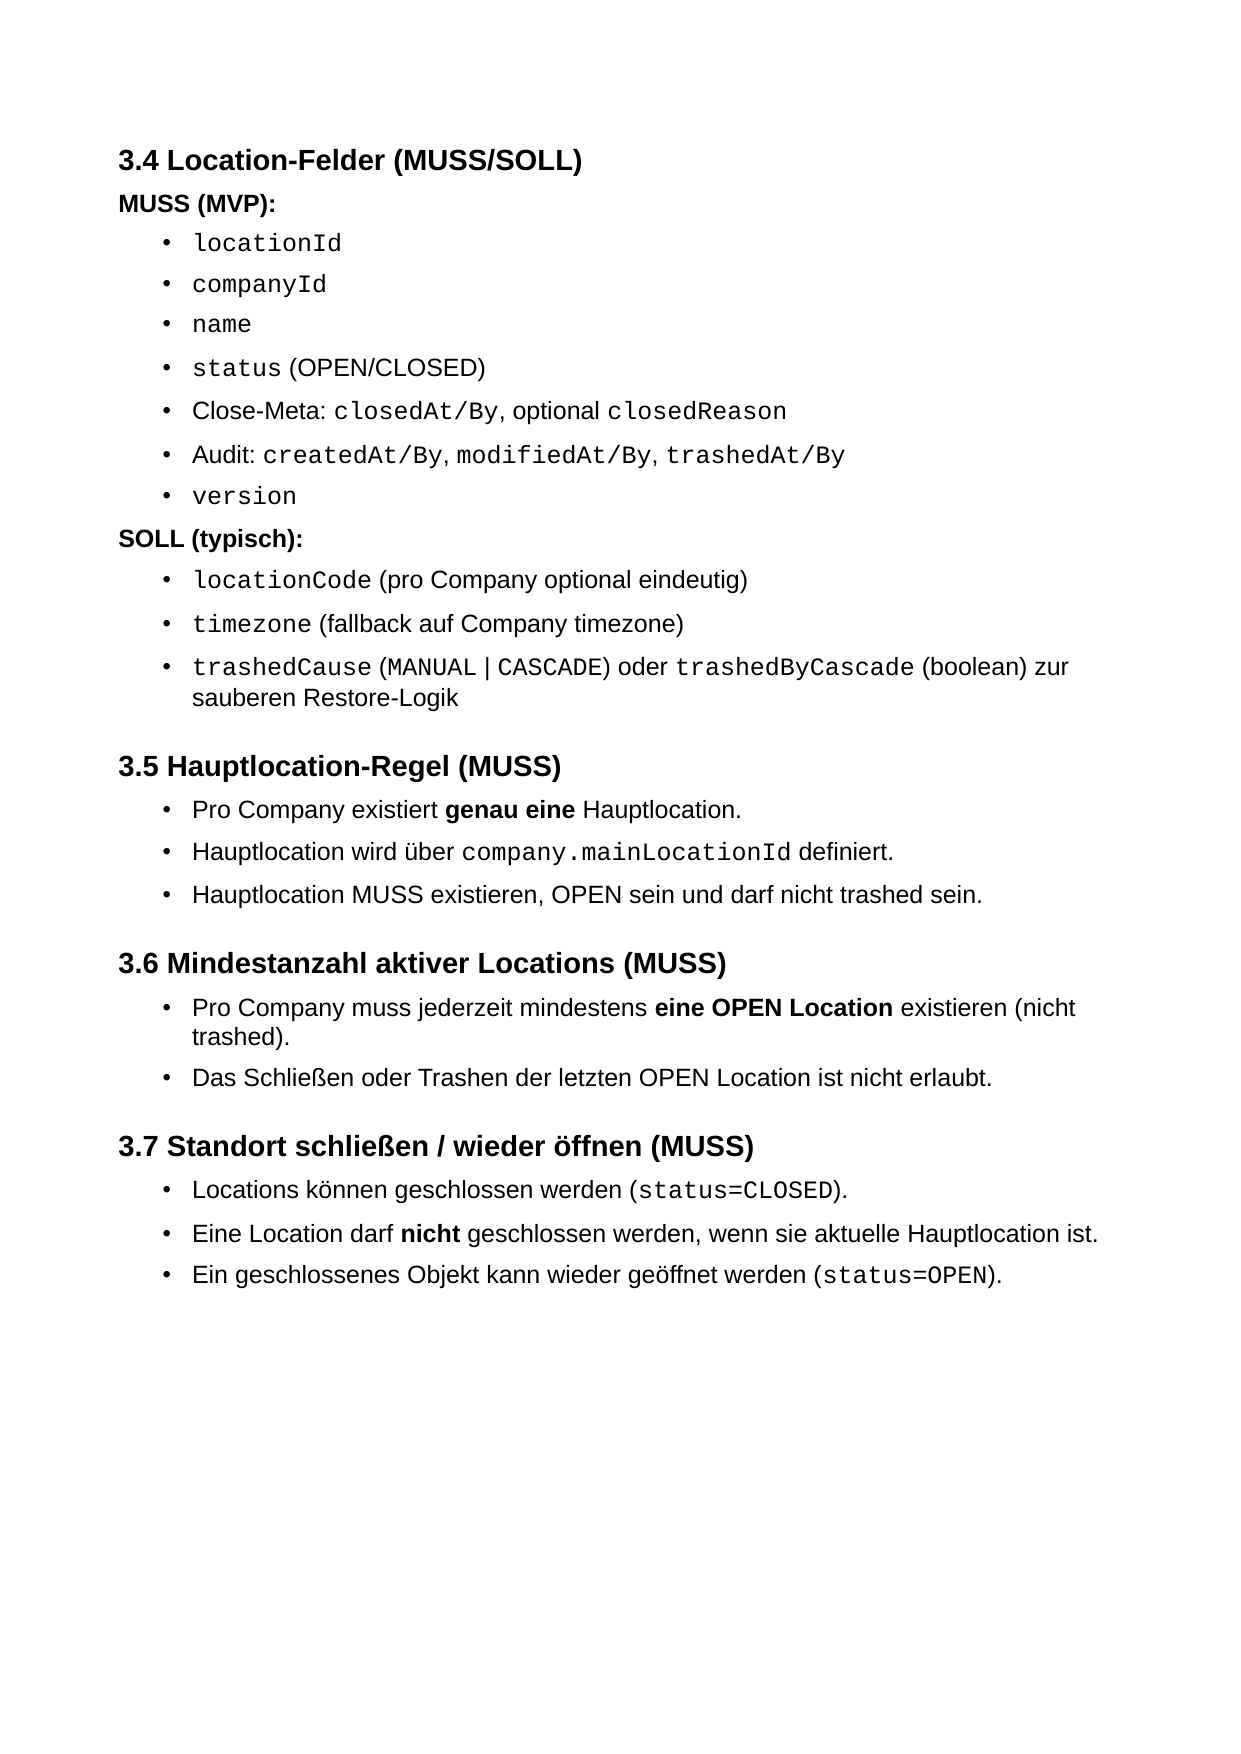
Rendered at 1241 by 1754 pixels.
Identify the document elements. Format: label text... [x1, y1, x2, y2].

list version [162, 483, 1122, 512]
list Pro Company existiert genau eine Hauptlocation. [162, 795, 1122, 824]
list companyId [162, 271, 1122, 299]
text SOLL (typisch): [118, 524, 1122, 553]
list timezone (fallback auf Company timezone) [162, 609, 1122, 640]
list Close-Meta: closedAt/By, optional closedReason [162, 396, 1122, 427]
list locationCode (pro Company optional eindeutig) [162, 565, 1122, 596]
list Das Schließen oder Trashen der letzten OPEN Location ist nicht erlaubt. [162, 1063, 1122, 1092]
subtitle 3.5 Hauptlocation-Regel (MUSS) [118, 749, 1122, 783]
list status (OPEN/CLOSED) [162, 353, 1122, 384]
list locationId [162, 230, 1122, 259]
list Eine Location darf nicht geschlossen werden, wenn sie aktuelle Hauptlocation ist. [162, 1218, 1122, 1247]
list Hauptlocation MUSS existieren, OPEN sein und darf nicht trashed sein. [162, 880, 1122, 909]
list Locations können geschlossen werden (status=CLOSED). [162, 1175, 1122, 1206]
list name [162, 312, 1122, 340]
subtitle 3.6 Mindestanzahl aktiver Locations (MUSS) [118, 947, 1122, 980]
subtitle 3.7 Standort schließen / wieder öffnen (MUSS) [118, 1129, 1122, 1163]
list Hauptlocation wird über company.mainLocationId definiert. [162, 837, 1122, 868]
list trashedCause (MANUAL | CASCADE) oder trashedByCascade (boolean) zur sauberen Restore-Logik [162, 652, 1122, 712]
subtitle 3.4 Location-Felder (MUSS/SOLL) [118, 143, 1122, 177]
list Audit: createdAt/By, modifiedAt/By, trashedAt/By [162, 440, 1122, 471]
text MUSS (MVP): [118, 189, 1122, 218]
list Pro Company muss jederzeit mindestens eine OPEN Location existieren (nicht trashed). [162, 993, 1122, 1050]
list Ein geschlossenes Objekt kann wieder geöffnet werden (status=OPEN). [162, 1260, 1122, 1291]
